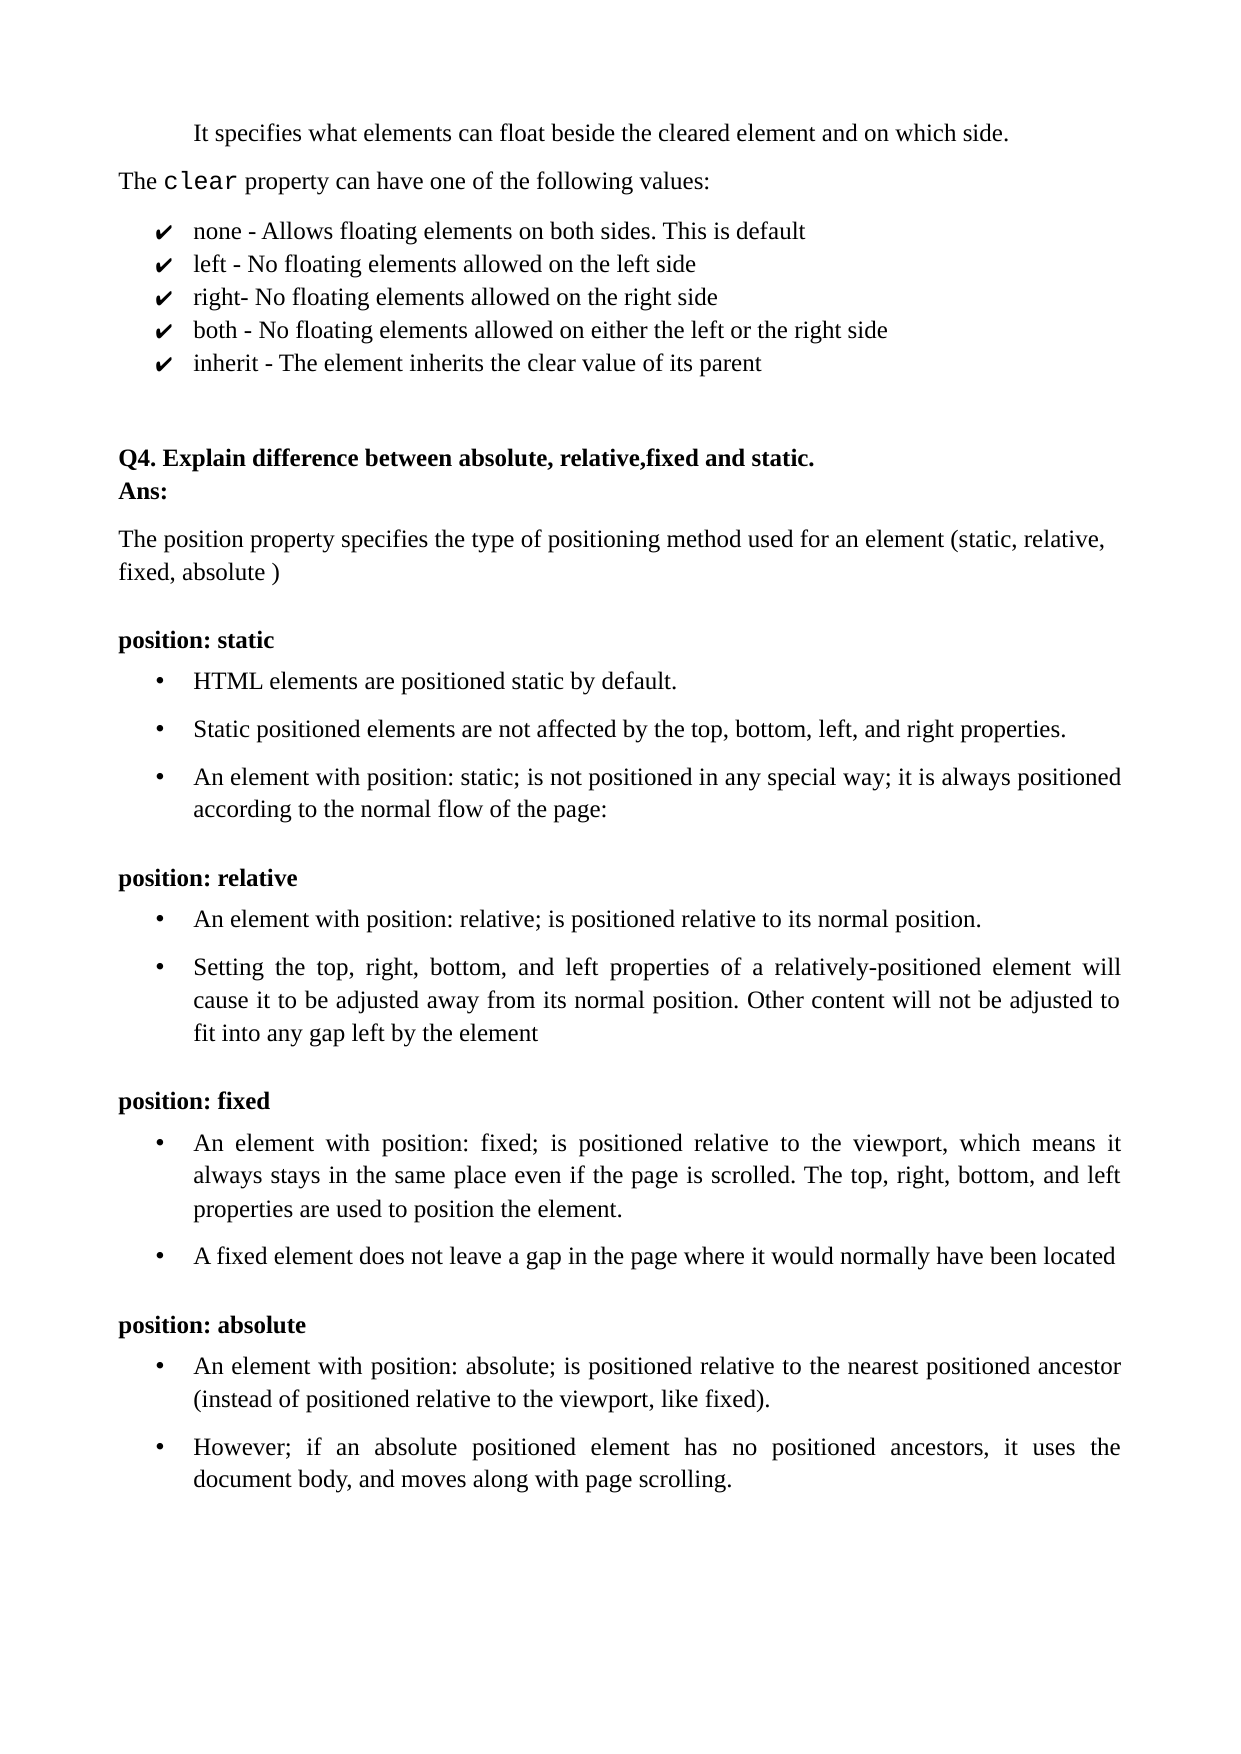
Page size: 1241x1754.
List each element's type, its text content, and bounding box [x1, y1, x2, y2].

subtitle position: relative [118, 863, 1122, 892]
list An element with position: fixed; is positioned relative to the viewport, which means it always stays in the same place even if the page is scrolled. The top, right, bottom, and left properties are used to position the element. [156, 1128, 1122, 1222]
text Q4. Explain difference between absolute, relative,fixed and static. Ans: [118, 443, 1122, 505]
subtitle position: absolute [118, 1310, 1122, 1338]
list right- No floating elements allowed on the right side [156, 282, 1122, 311]
subtitle position: static [118, 625, 1122, 654]
text The clear property can have one of the following values: [118, 166, 1122, 197]
list both - No floating elements allowed on either the left or the right side [156, 315, 1122, 343]
text The position property specifies the type of positioning method used for an element (static, relative, fixed, absolute ) [118, 524, 1122, 585]
list left - No floating elements allowed on the left side [156, 249, 1122, 277]
list Static positioned elements are not affected by the top, bottom, left, and right properties. [156, 714, 1122, 743]
list It specifies what elements can float beside the cleared element and on which side. [156, 118, 1122, 147]
list An element with position: relative; is positioned relative to its normal position. [156, 904, 1122, 933]
subtitle position: fixed [118, 1086, 1122, 1115]
list none - Allows floating elements on both sides. This is default [156, 216, 1122, 244]
list An element with position: static; is not positioned in any special way; it is always positioned according to the normal flow of the page: [156, 762, 1122, 823]
list A fixed element does not leave a gap in the page where it would normally have been located [156, 1241, 1122, 1270]
list Setting the top, right, bottom, and left properties of a relatively-positioned element will cause it to be adjusted away from its normal position. Other content will not be adjusted to fit into any gap left by the element [156, 952, 1122, 1047]
list inherit - The element inherits the clear value of its parent [156, 348, 1122, 377]
list An element with position: absolute; is positioned relative to the nearest positioned ancestor (instead of positioned relative to the viewport, like fixed). [156, 1351, 1122, 1413]
list However; if an absolute positioned element has no positioned ancestors, it uses the document body, and moves along with page scrolling. [156, 1432, 1122, 1493]
list HTML elements are positioned static by default. [156, 666, 1122, 695]
